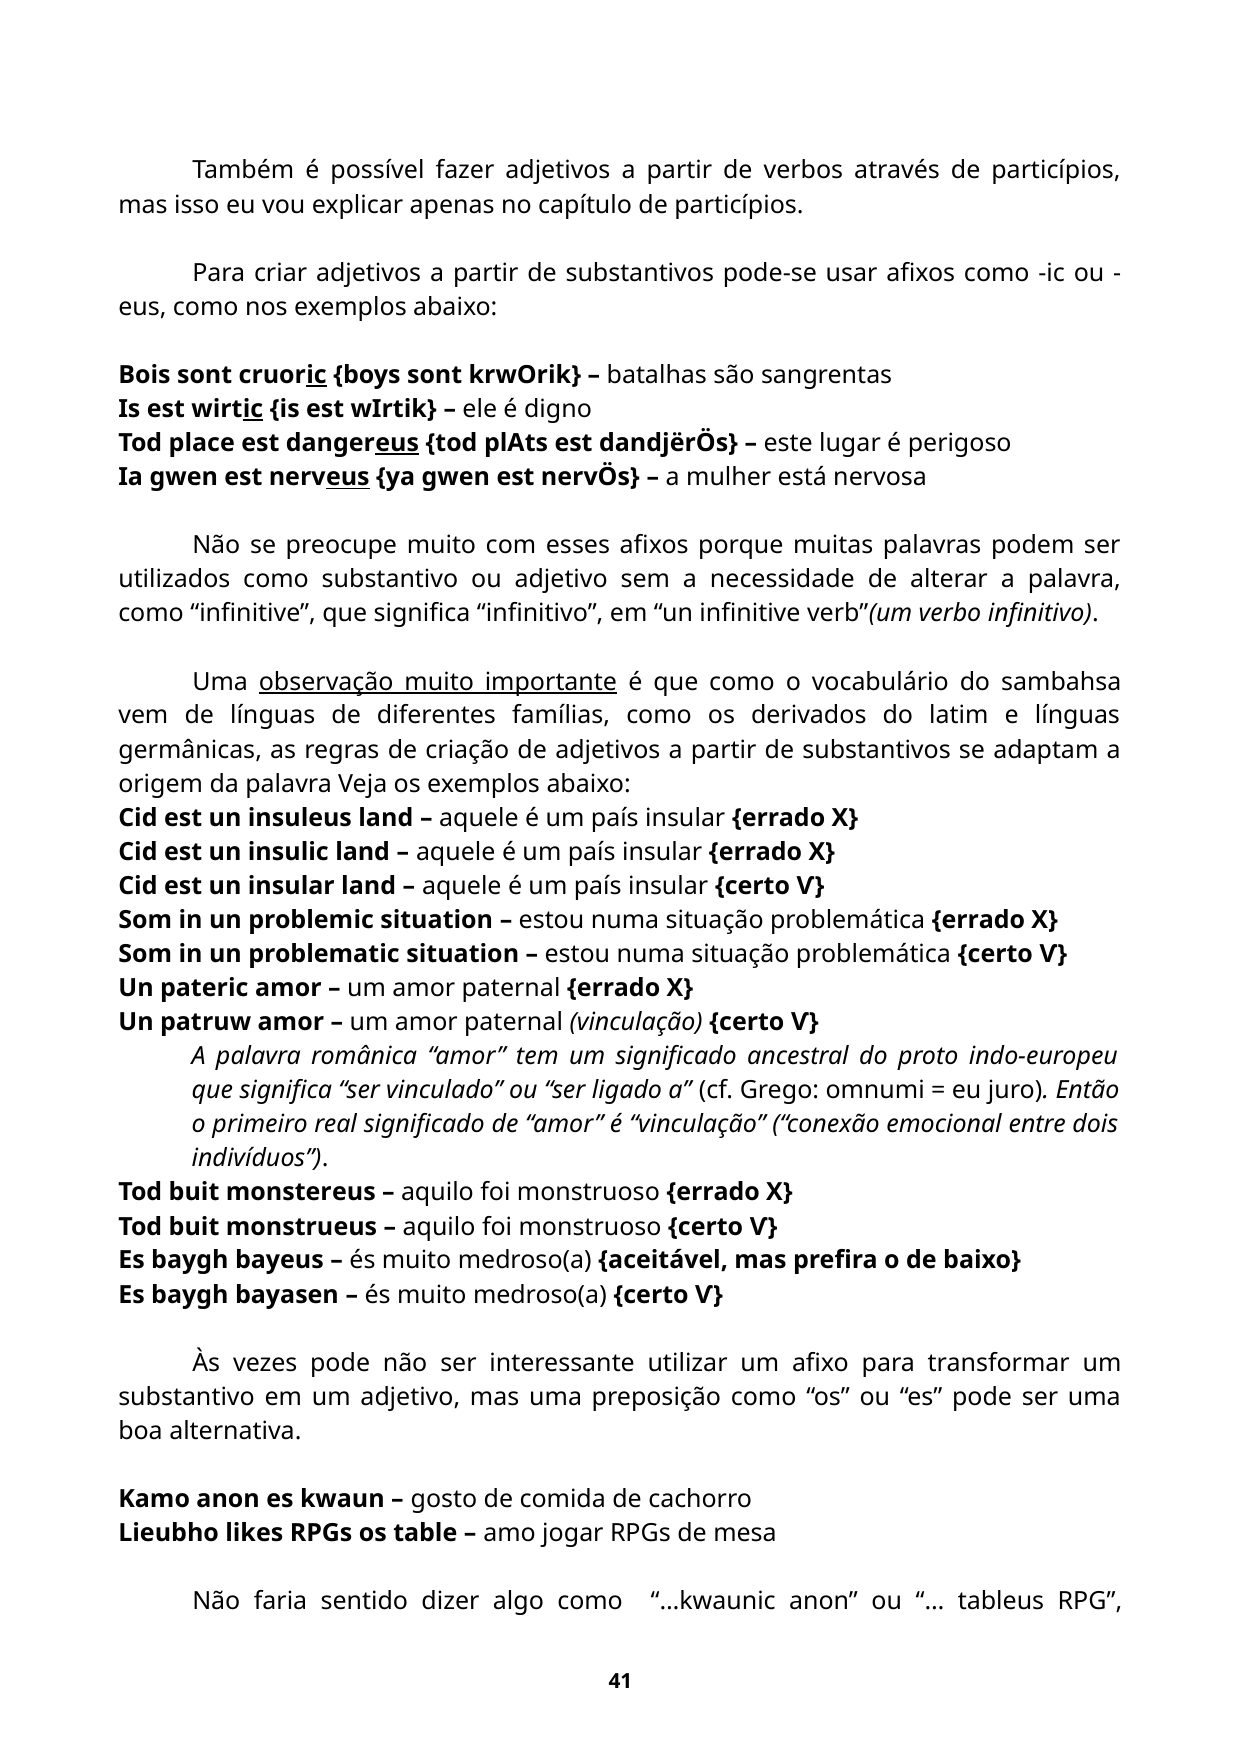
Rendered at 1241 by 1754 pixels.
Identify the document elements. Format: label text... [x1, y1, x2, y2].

text Un pateric amor – um amor paternal {errado X} [118, 970, 1122, 1004]
text Tod buit monstereus – aquilo foi monstruoso {errado X} [118, 1174, 1122, 1208]
text Bois sont cruoric {boys sont krwOrik} – batalhas são sangrentas [118, 357, 1122, 391]
text Ia gwen est nerveus {ya gwen est nervÖs} – a mulher está nervosa [118, 459, 1122, 493]
text Es baygh bayeus – és muito medroso(a) {aceitável, mas prefira o de baixo} [118, 1242, 1122, 1276]
text Lieubho likes RPGs os table – amo jogar RPGs de mesa [118, 1515, 1122, 1549]
text Também é possível fazer adjetivos a partir de verbos através de particípios, mas isso eu vou explicar apenas no capítulo de particípios. [118, 152, 1122, 220]
text Não faria sentido dizer algo como “…kwaunic anon” ou “… tableus RPG”, [118, 1583, 1122, 1617]
text Para criar adjetivos a partir de substantivos pode-se usar afixos como -ic ou -eus, como nos exemplos abaixo: [118, 254, 1122, 322]
text Som in un problematic situation – estou numa situação problemática {certo Ѵ} [118, 936, 1122, 970]
text Kamo anon es kwaun – gosto de comida de cachorro [118, 1481, 1122, 1515]
text Is est wirtic {is est wIrtik} – ele é digno [118, 391, 1122, 425]
text Un patruw amor – um amor paternal (vinculação) {certo Ѵ} [118, 1004, 1122, 1038]
text Cid est un insular land – aquele é um país insular {certo Ѵ} [118, 867, 1122, 902]
text Cid est un insulic land – aquele é um país insular {errado X} [118, 833, 1122, 867]
text Às vezes pode não ser interessante utilizar um afixo para transformar um substantivo em um adjetivo, mas uma preposição como “os” ou “es” pode ser uma boa alternativa. [118, 1344, 1122, 1447]
text Es baygh bayasen – és muito medroso(a) {certo Ѵ} [118, 1276, 1122, 1310]
text Cid est un insuleus land – aquele é um país insular {errado X} [118, 799, 1122, 833]
text Tod place est dangereus {tod plAts est dandjërÖs} – este lugar é perigoso [118, 425, 1122, 459]
text A palavra românica “amor” tem um significado ancestral do proto indo-europeu que significa “ser vinculado” ou “ser ligado a” (cf. Grego: omnumi = eu juro). Então o primeiro real significado de “amor” é “vinculação” (“conexão emocional entre dois indivíduos”). [191, 1038, 1122, 1174]
text Tod buit monstrueus – aquilo foi monstruoso {certo Ѵ} [118, 1208, 1122, 1242]
text Som in un problemic situation – estou numa situação problemática {errado X} [118, 902, 1122, 936]
text Uma observação muito importante é que como o vocabulário do sambahsa vem de línguas de diferentes famílias, como os derivados do latim e línguas germânicas, as regras de criação de adjetivos a partir de substantivos se adaptam a origem da palavra Veja os exemplos abaixo: [118, 663, 1122, 799]
text Não se preocupe muito com esses afixos porque muitas palavras podem ser utilizados como substantivo ou adjetivo sem a necessidade de alterar a palavra, como “infinitive”, que significa “infinitivo”, em “un infinitive verb”(um verbo infinitivo). [118, 527, 1122, 629]
